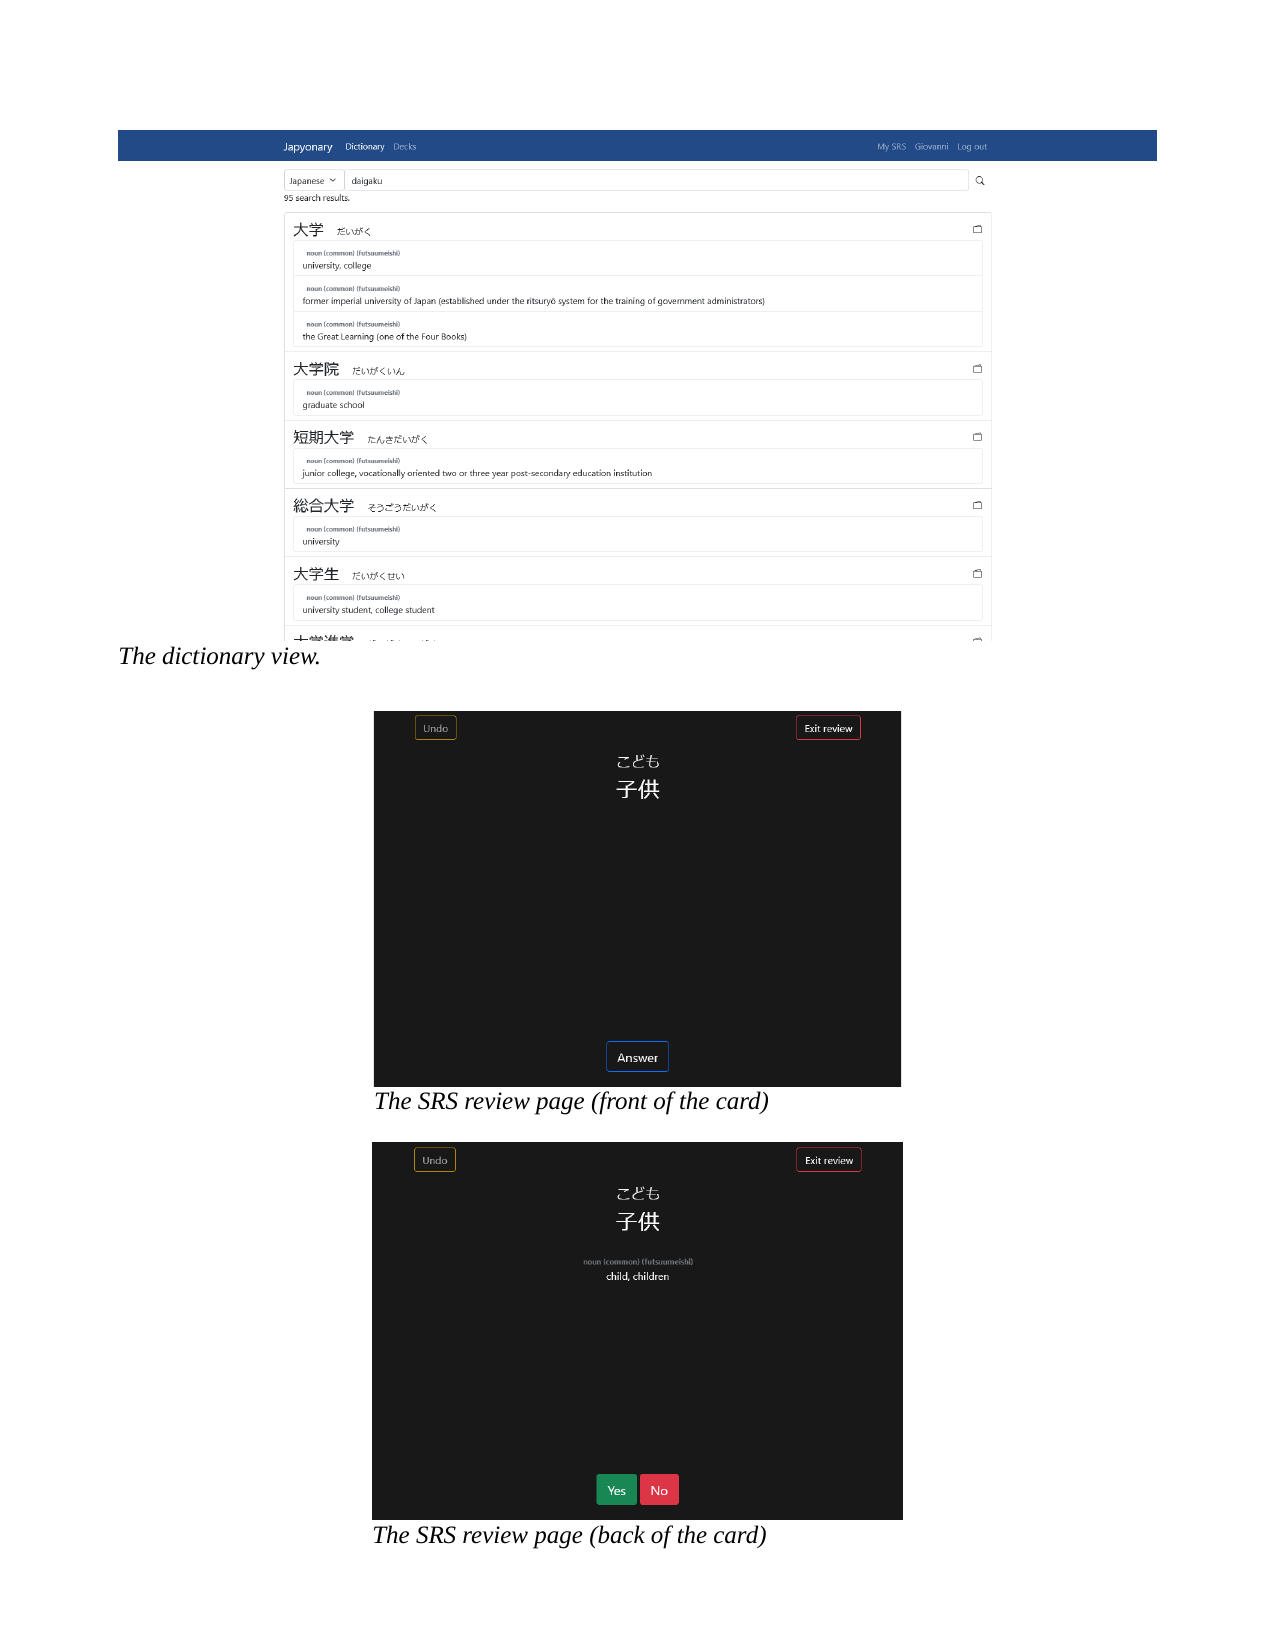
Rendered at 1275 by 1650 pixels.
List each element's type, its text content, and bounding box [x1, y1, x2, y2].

picture [372, 1142, 903, 1520]
text The SRS review page (back of the card) [372, 1520, 903, 1549]
text The dictionary view. [118, 641, 1157, 670]
picture [373, 711, 902, 1087]
picture [118, 130, 1157, 641]
text The SRS review page (front of the card) [374, 1087, 901, 1115]
